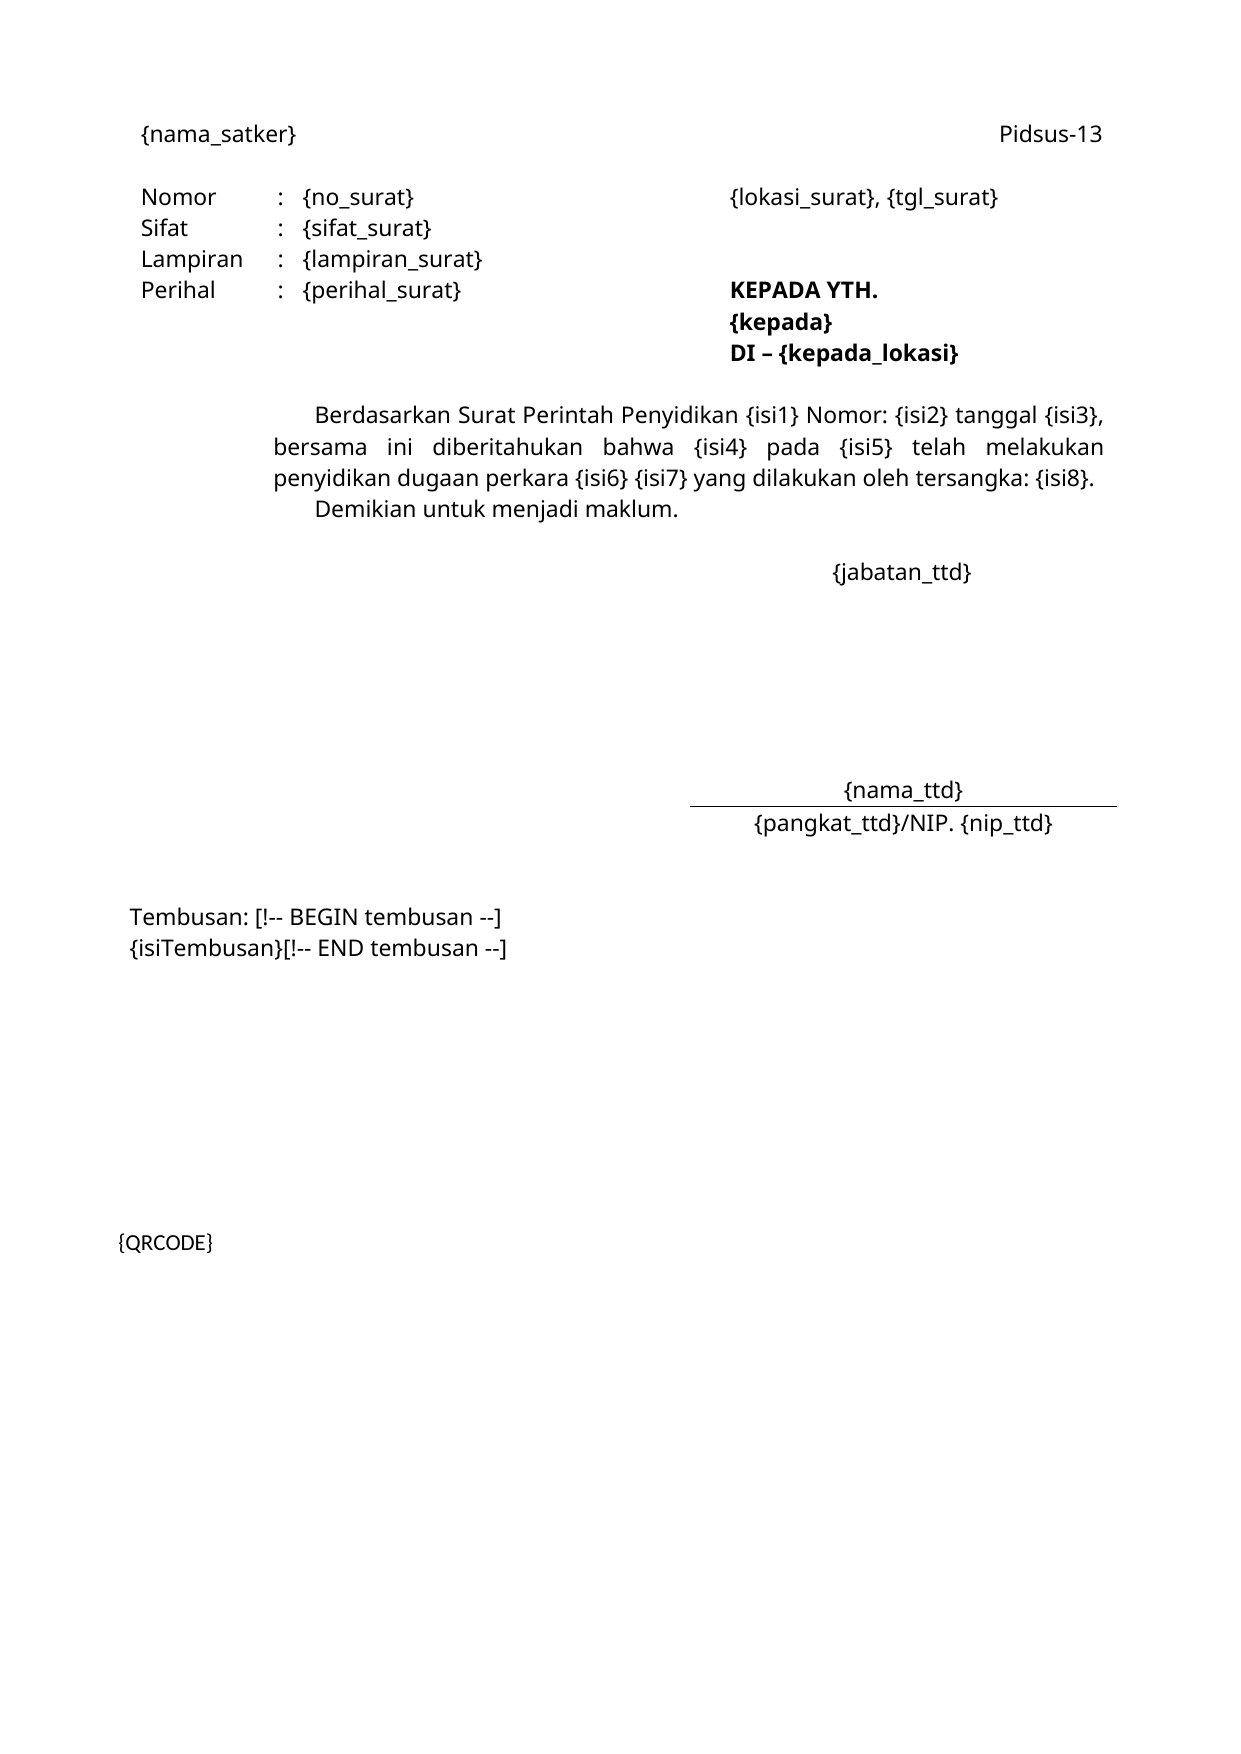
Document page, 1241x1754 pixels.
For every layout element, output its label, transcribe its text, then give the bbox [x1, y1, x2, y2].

table_header {nama_ttd} [690, 774, 1117, 806]
table_cell [118, 181, 1123, 399]
table_cell [718, 243, 1114, 274]
table_header {nama_satker} [129, 118, 853, 149]
table_header Berdasarkan Surat Perintah Penyidikan {isi1} Nomor: {isi2} tanggal {isi3}, bersama ini diberitahukan bahwa {isi4} pada {isi5} telah melakukan penyidikan dugaan perkara {isi6} {isi7} yang dilakukan oleh tersangka: {isi8}. Demikian untuk menjadi maklum. [262, 399, 1116, 524]
table_cell : [276, 274, 291, 368]
table_cell {sifat_surat} [291, 212, 646, 243]
table_cell [118, 556, 1123, 618]
table_cell [646, 212, 718, 243]
table_cell {pangkat_ttd}/NIP. {nip_ttd} [690, 807, 1117, 838]
text {QRCODE} [118, 1228, 1122, 1256]
table_cell {lampiran_surat} [291, 243, 646, 274]
table_header {no_surat} [291, 181, 646, 212]
table_cell [118, 869, 1123, 900]
table_cell [118, 399, 1123, 556]
table_header {jabatan_ttd} [690, 556, 1113, 587]
table_cell [718, 212, 1114, 243]
table_header Pidsus-13 [912, 118, 1114, 149]
table_cell Sifat [129, 212, 276, 243]
table_cell Lampiran [129, 243, 276, 274]
table_header [853, 118, 912, 149]
table_cell {perihal_surat} [291, 274, 646, 368]
table_cell : [276, 243, 291, 274]
table_header : [276, 181, 291, 212]
table_cell Perihal [129, 274, 276, 368]
table_cell [118, 774, 1123, 869]
table_header Nomor [129, 181, 276, 212]
table_cell KEPADA YTH. {kepada} DI – {kepada_lokasi} [718, 274, 1114, 368]
table_cell [118, 618, 1123, 774]
table_cell [646, 243, 718, 274]
table_header {lokasi_surat}, {tgl_surat} [718, 181, 1114, 212]
table_header [118, 118, 1123, 181]
table_cell : [276, 212, 291, 243]
table_cell Tembusan: [!-- BEGIN tembusan --] {isiTembusan}[!-- END tembusan --] [118, 900, 1123, 963]
table_cell [646, 274, 718, 368]
table_header [646, 181, 718, 212]
